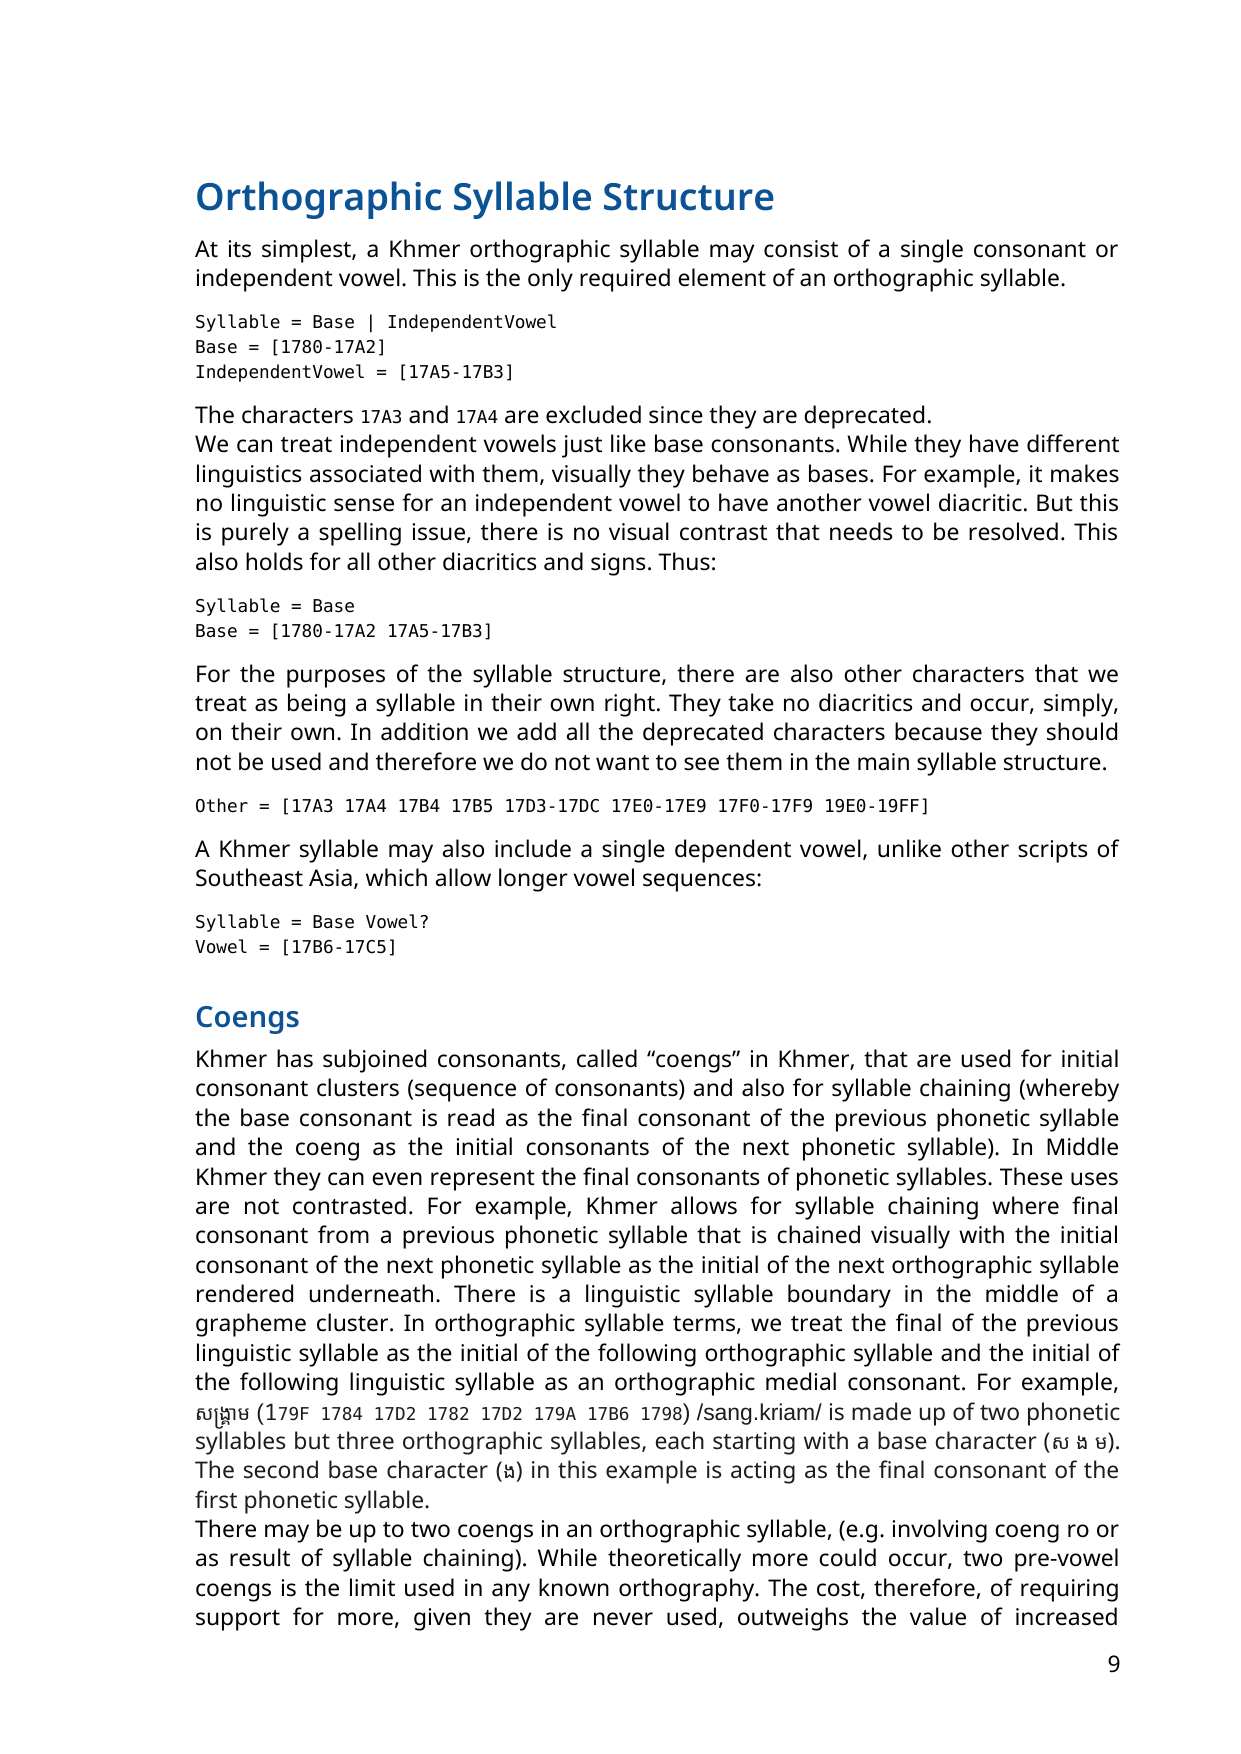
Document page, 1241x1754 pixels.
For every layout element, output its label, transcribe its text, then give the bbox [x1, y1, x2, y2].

text Syllable = Base | IndependentVowel Base = [1780-17A2] IndependentVowel = [17A5-17B3] [195, 308, 1121, 383]
text There may be up to two coengs in an orthographic syllable, (e.g. involving coeng ro or as result of syllable chaining). While theoretically more could occur, two pre-vowel coengs is the limit used in any known orthography. The cost, therefore, of requiring support for more, given they are never used, outweighs the value of increased [195, 1514, 1121, 1632]
text Khmer has subjoined consonants, called “coengs” in Khmer, that are used for initial consonant clusters (sequence of consonants) and also for syllable chaining (whereby the base consonant is read as the final consonant of the previous phonetic syllable and the coeng as the initial consonants of the next phonetic syllable). In Middle Khmer they can even represent the final consonants of phonetic syllables. These uses are not contrasted. For example, Khmer allows for syllable chaining where final consonant from a previous phonetic syllable that is chained visually with the initial consonant of the next phonetic syllable as the initial of the next orthographic syllable rendered underneath. There is a linguistic syllable boundary in the middle of a grapheme cluster. In orthographic syllable terms, we treat the final of the previous linguistic syllable as the initial of the following orthographic syllable and the initial of the following linguistic syllable as an orthographic medial consonant. For example, សង្គ្រាម (179F 1784 17D2 1782 17D2 179A 17B6 1798) /sang.kriam/ is made up of two phonetic syllables but three orthographic syllables, each starting with a base character (ស ង ម). The second base character (ង) in this example is acting as the final consonant of the first phonetic syllable. [195, 1044, 1121, 1514]
text Other = [17A3 17A4 17B4 17B5 17D3-17DC 17E0-17E9 17F0-17F9 19E0-19FF] [195, 792, 1121, 817]
text A Khmer syllable may also include a single dependent vowel, unlike other scripts of Southeast Asia, which allow longer vowel sequences: [195, 833, 1121, 892]
subtitle Orthographic Syllable Structure [195, 170, 1121, 221]
text The characters 17A3 and 17A4 are excluded since they are deprecated. [195, 400, 1121, 429]
text Syllable = Base Base = [1780-17A2 17A5-17B3] [195, 592, 1121, 642]
text We can treat independent vowels just like base consonants. While they have different linguistics associated with them, visually they behave as bases. For example, it makes no linguistic sense for an independent vowel to have another vowel diacritic. But this is purely a spelling issue, there is no visual contrast that needs to be resolved. This also holds for all other diacritics and signs. Thus: [195, 429, 1121, 576]
subtitle Coengs [195, 996, 1121, 1036]
text Syllable = Base Vowel? Vowel = [17B6-17C5] [195, 908, 1121, 958]
text At its simplest, a Khmer orthographic syllable may consist of a single consonant or independent vowel. This is the only required element of an orthographic syllable. [195, 233, 1121, 292]
text For the purposes of the syllable structure, there are also other characters that we treat as being a syllable in their own right. They take no diacritics and occur, simply, on their own. In addition we add all the deprecated characters because they should not be used and therefore we do not want to see them in the main syllable structure. [195, 658, 1121, 776]
